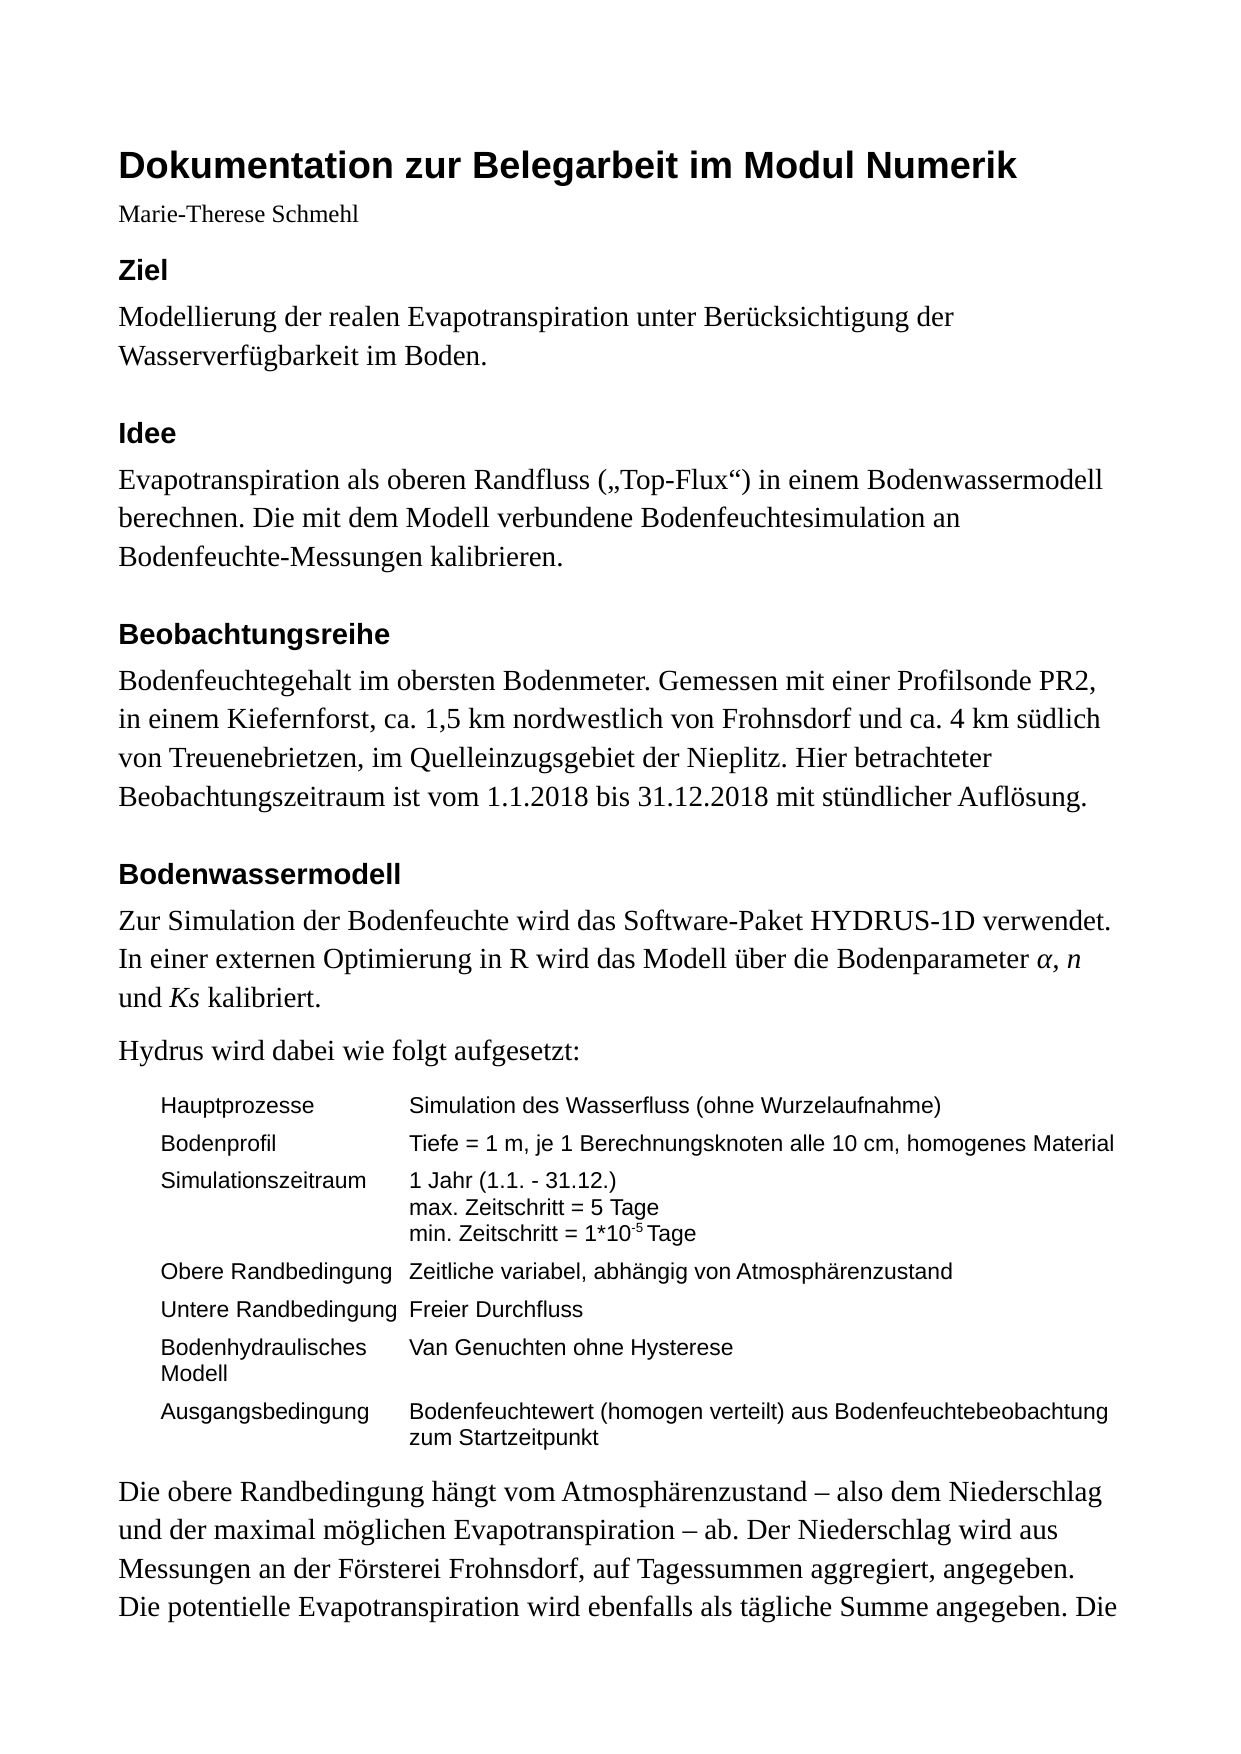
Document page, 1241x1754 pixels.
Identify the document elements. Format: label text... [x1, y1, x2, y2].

table_cell 1 Jahr (1.1. ‑ 31.12.) max. Zeitschritt = 5 Tage min. Zeitschritt = 1*10‑5 Tage [403, 1162, 1125, 1252]
table_cell Bodenprofil [155, 1124, 403, 1162]
subtitle Dokumentation zur Belegarbeit im Modul Numerik [118, 143, 1122, 187]
text Marie-Therese Schmehl [118, 199, 1122, 228]
subtitle Ziel [118, 253, 1122, 287]
text Bodenfeuchtegehalt im obersten Bodenmeter. Gemessen mit einer Profilsonde PR2, in einem Kiefernforst, ca. 1,5 km nordwestlich von Frohnsdorf und ca. 4 km südlich von Treuenebrietzen, im Quelleinzugsgebiet der Nieplitz. Hier betrachteter Beobachtungszeitraum ist vom 1.1.2018 bis 31.12.2018 mit stündlicher Auflösung. [118, 663, 1122, 812]
table_header Hauptprozesse [155, 1086, 403, 1124]
text Evapotranspiration als oberen Randfluss („Top-Flux“) in einem Bodenwassermodell berechnen. Die mit dem Modell verbundene Bodenfeuchtesimulation an Bodenfeuchte-Messungen kalibrieren. [118, 462, 1122, 572]
table_cell Ausgangsbedingung [155, 1392, 403, 1456]
table_cell Bodenfeuchtewert (homogen verteilt) aus Bodenfeuchtebeobachtung zum Startzeitpunkt [403, 1392, 1125, 1456]
table_cell Simulationszeitraum [155, 1162, 403, 1252]
table_header Simulation des Wasserfluss (ohne Wurzelaufnahme) [403, 1086, 1125, 1124]
table_cell Van Genuchten ohne Hysterese [403, 1328, 1125, 1392]
table_cell Bodenhydraulisches Modell [155, 1328, 403, 1392]
text Die obere Randbedingung hängt vom Atmosphärenzustand – also dem Niederschlag und der maximal möglichen Evapotranspiration – ab. Der Niederschlag wird aus Messungen an der Försterei Frohnsdorf, auf Tagessummen aggregiert, angegeben. Die potentielle Evapotranspiration wird ebenfalls als tägliche Summe angegeben. Die [118, 1474, 1122, 1623]
subtitle Idee [118, 416, 1122, 449]
table_cell Freier Durchfluss [403, 1290, 1125, 1328]
table_cell Obere Randbedingung [155, 1252, 403, 1290]
text Hydrus wird dabei wie folgt aufgesetzt: [118, 1033, 1122, 1067]
table_cell Zeitliche variabel, abhängig von Atmosphärenzustand [403, 1252, 1125, 1290]
subtitle Beobachtungsreihe [118, 617, 1122, 651]
table_cell Tiefe = 1 m, je 1 Berechnungsknoten alle 10 cm, homogenes Material [403, 1124, 1125, 1162]
subtitle Bodenwassermodell [118, 857, 1122, 890]
text Zur Simulation der Bodenfeuchte wird das Software-Paket HYDRUS-1D verwendet. In einer externen Optimierung in R wird das Modell über die Bodenparameter α, n und Ks kalibriert. [118, 903, 1122, 1013]
text Modellierung der realen Evapotranspiration unter Berücksichtigung der Wasserverfügbarkeit im Boden. [118, 299, 1122, 371]
table_cell Untere Randbedingung [155, 1290, 403, 1328]
